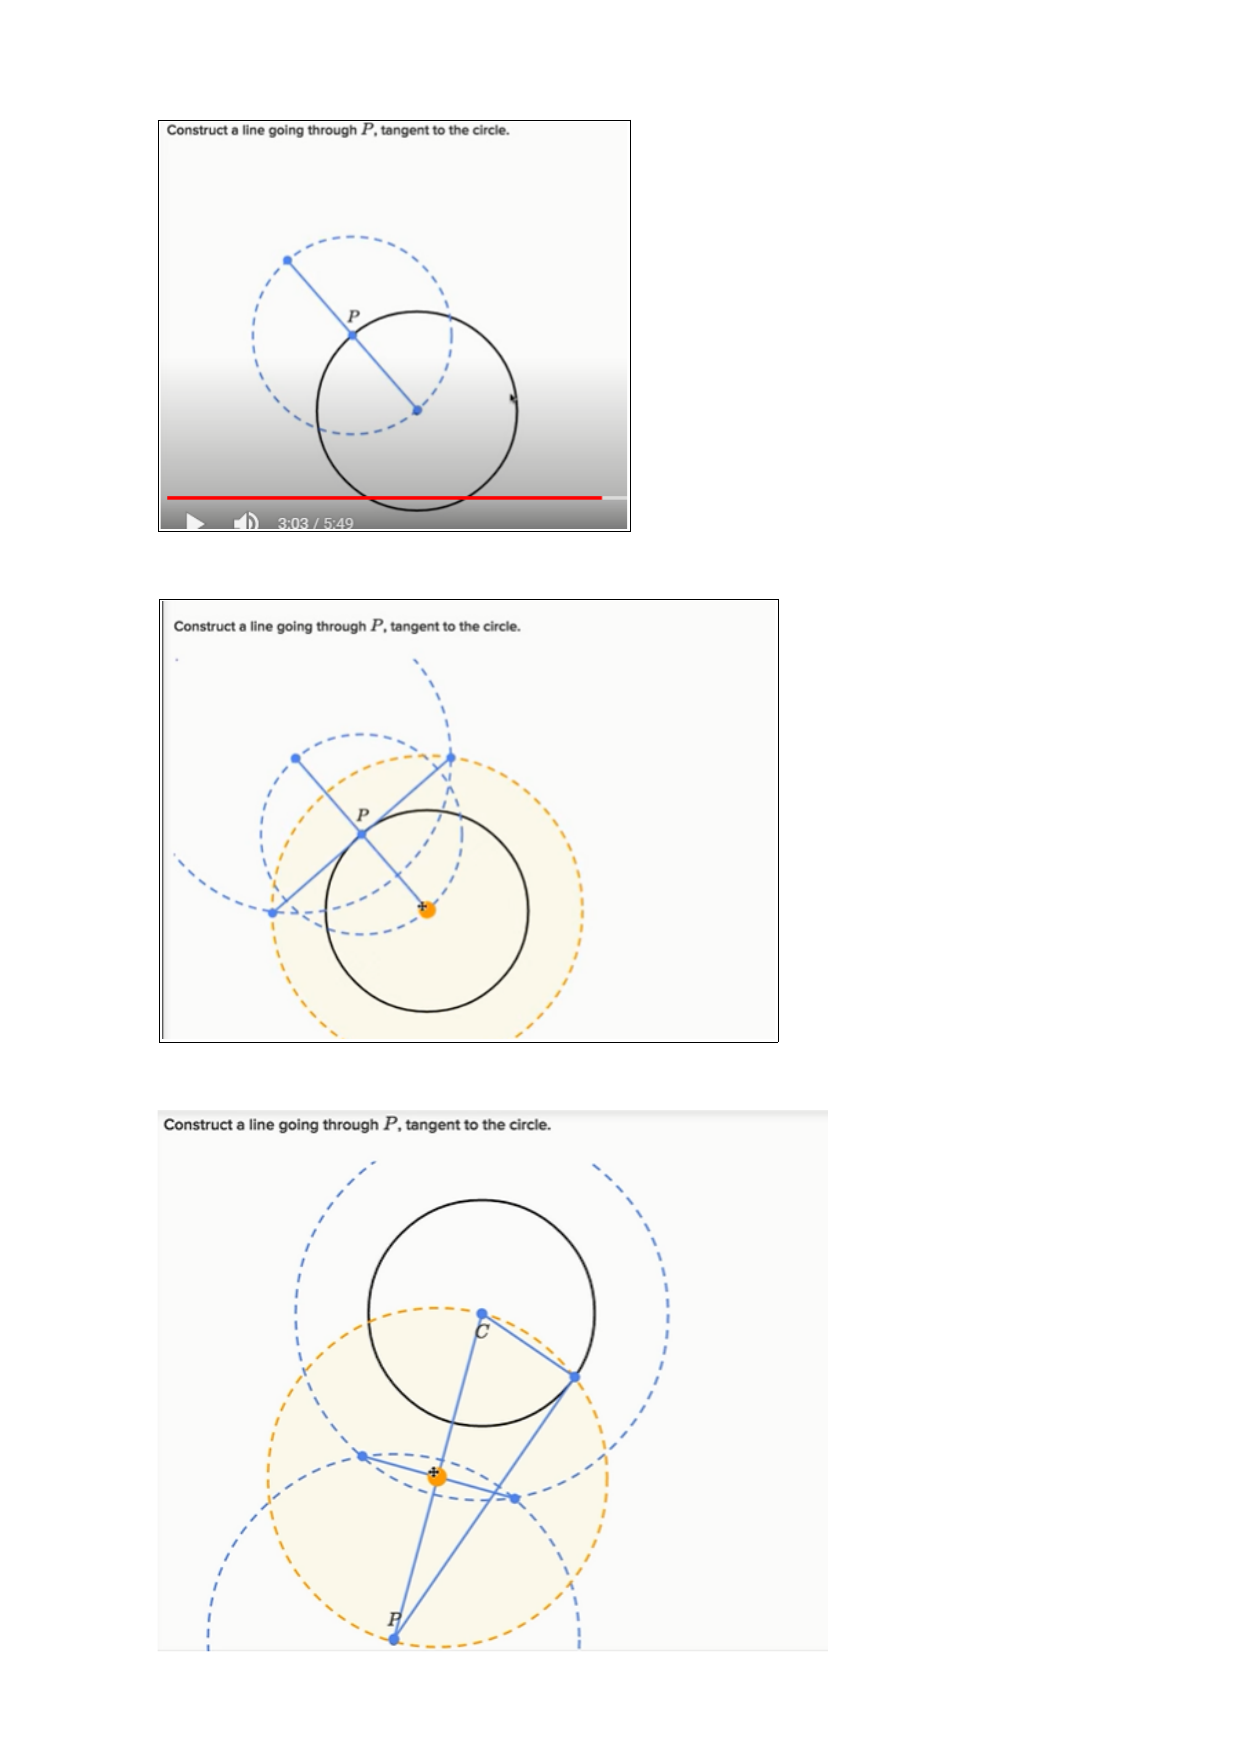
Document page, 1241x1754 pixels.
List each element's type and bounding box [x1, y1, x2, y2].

picture [160, 122, 628, 529]
picture [162, 601, 775, 1039]
picture [157, 1110, 828, 1661]
